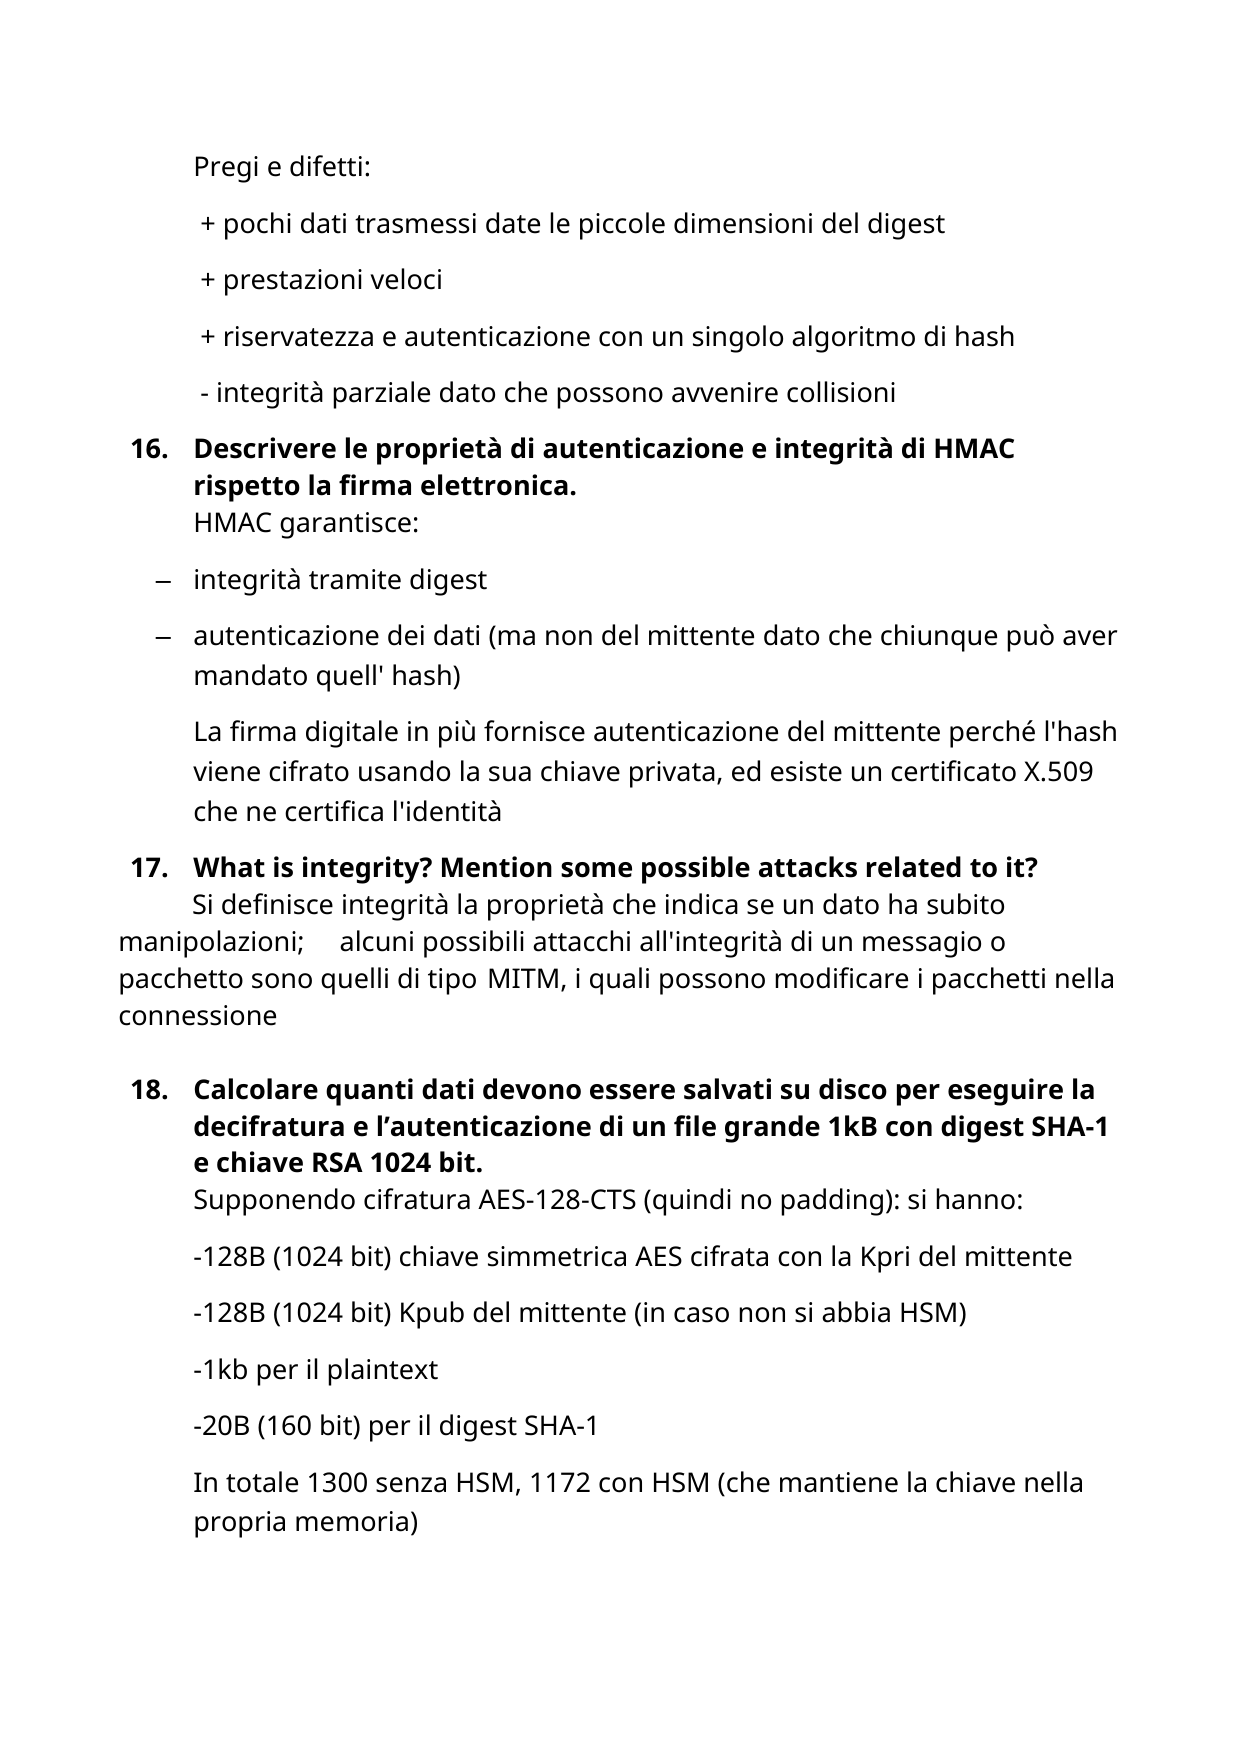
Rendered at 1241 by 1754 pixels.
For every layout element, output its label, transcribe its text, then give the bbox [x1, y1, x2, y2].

list Descrivere le proprietà di autenticazione e integrità di HMAC rispetto la firma elettronica. [130, 430, 1122, 504]
list -1kb per il plaintext [193, 1350, 1122, 1387]
list autenticazione dei dati (ma non del mittente dato che chiunque può aver mandato quell' hash) [156, 617, 1122, 693]
list La firma digitale in più fornisce autenticazione del mittente perché l'hash viene cifrato usando la sua chiave privata, ed esiste un certificato X.509 che ne certifica l'identità [193, 713, 1122, 829]
list integrità tramite digest [156, 560, 1122, 597]
list What is integrity? Mention some possible attacks related to it? [130, 849, 1122, 886]
list + pochi dati trasmessi date le piccole dimensioni del digest [193, 204, 1122, 241]
list HMAC garantisce: [193, 504, 1122, 541]
list Calcolare quanti dati devono essere salvati su disco per eseguire la decifratura e l’autenticazione di un file grande 1kB con digest SHA-1 e chiave RSA 1024 bit. [130, 1070, 1122, 1181]
text Si definisce integrità la proprietà che indica se un dato ha subito manipolazioni; alcuni possibili attacchi all'integrità di un messagio o pacchetto sono quelli di tipo MITM, i quali possono modificare i pacchetti nella connessione [118, 886, 1122, 1033]
list -128B (1024 bit) chiave simmetrica AES cifrata con la Kpri del mittente [193, 1237, 1122, 1274]
list - integrità parziale dato che possono avvenire collisioni [193, 373, 1122, 410]
list In totale 1300 senza HSM, 1172 con HSM (che mantiene la chiave nella propria memoria) [193, 1463, 1122, 1540]
list + prestazioni veloci [193, 261, 1122, 297]
list Supponendo cifratura AES-128-CTS (quindi no padding): si hanno: [193, 1181, 1122, 1218]
list -20B (160 bit) per il digest SHA-1 [193, 1407, 1122, 1443]
list -128B (1024 bit) Kpub del mittente (in caso non si abbia HSM) [193, 1294, 1122, 1331]
list + riservatezza e autenticazione con un singolo algoritmo di hash [193, 317, 1122, 354]
list Pregi e difetti: [193, 148, 1122, 184]
